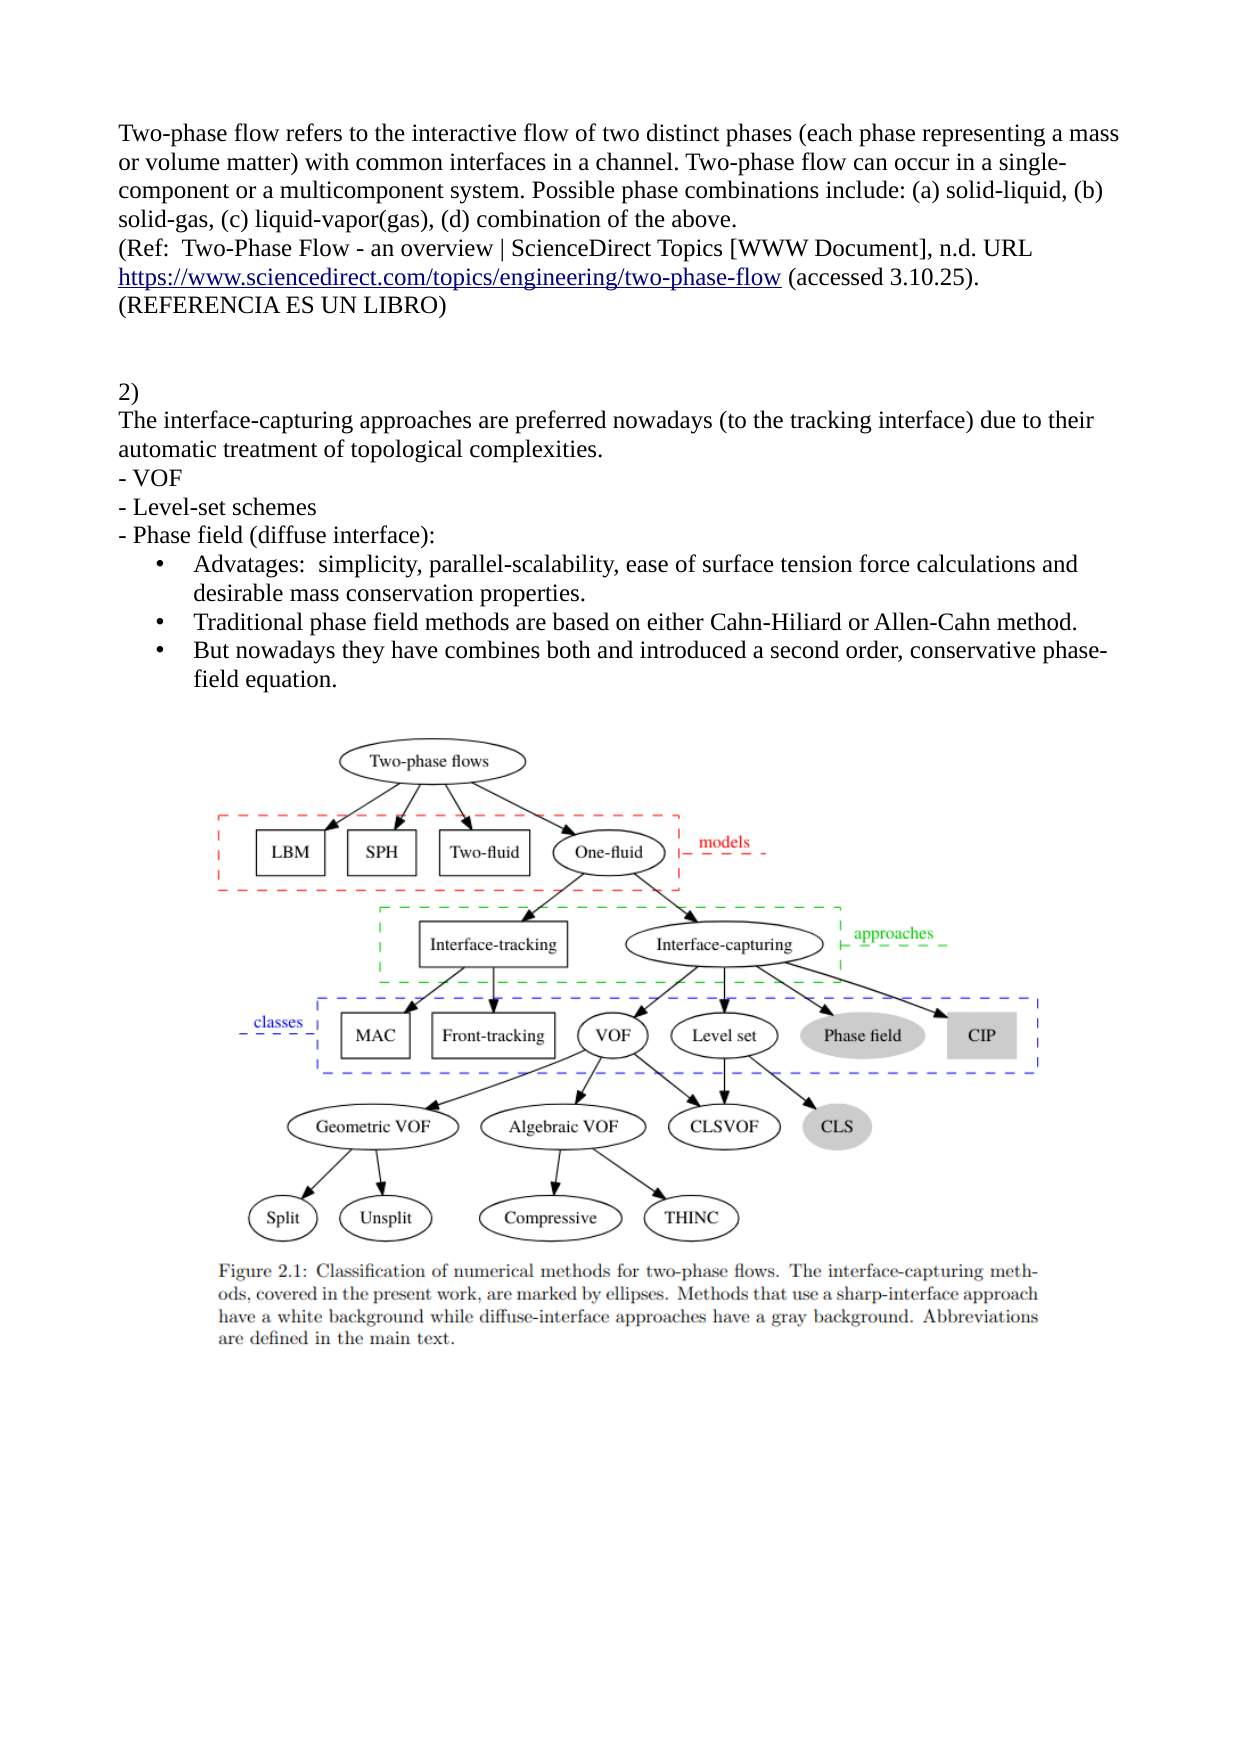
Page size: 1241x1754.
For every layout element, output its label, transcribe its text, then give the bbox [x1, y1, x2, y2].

text The interface-capturing approaches are preferred nowadays (to the tracking interface) due to their automatic treatment of topological complexities. [118, 406, 1122, 463]
text (REFERENCIA ES UN LIBRO) [118, 291, 1122, 319]
text 2) [118, 377, 1122, 406]
list Advatages: simplicity, parallel-scalability, ease of surface tension force calculations and desirable mass conservation properties. [156, 549, 1122, 607]
text - VOF [118, 463, 1122, 492]
text Two-phase flow refers to the interactive flow of two distinct phases (each phase representing a mass or volume matter) with common interfaces in a channel. Two-phase flow can occur in a single-component or a multicomponent system. Possible phase combinations include: (a) solid-liquid, (b) solid-gas, (c) liquid-vapor(gas), (d) combination of the above. [118, 118, 1122, 233]
list Traditional phase field methods are based on either Cahn-Hiliard or Allen-Cahn method. [156, 607, 1122, 636]
text (Ref: Two-Phase Flow - an overview | ScienceDirect Topics [WWW Document], n.d. URL https://www.sciencedirect.com/topics/engineering/two-phase-flow (accessed 3.10.25). [118, 233, 1122, 291]
list But nowadays they have combines both and introduced a second order, conservative phase-field equation. [156, 636, 1122, 693]
text - Level-set schemes [118, 492, 1122, 521]
picture [191, 736, 1044, 1351]
text - Phase field (diffuse interface): [118, 521, 1122, 549]
